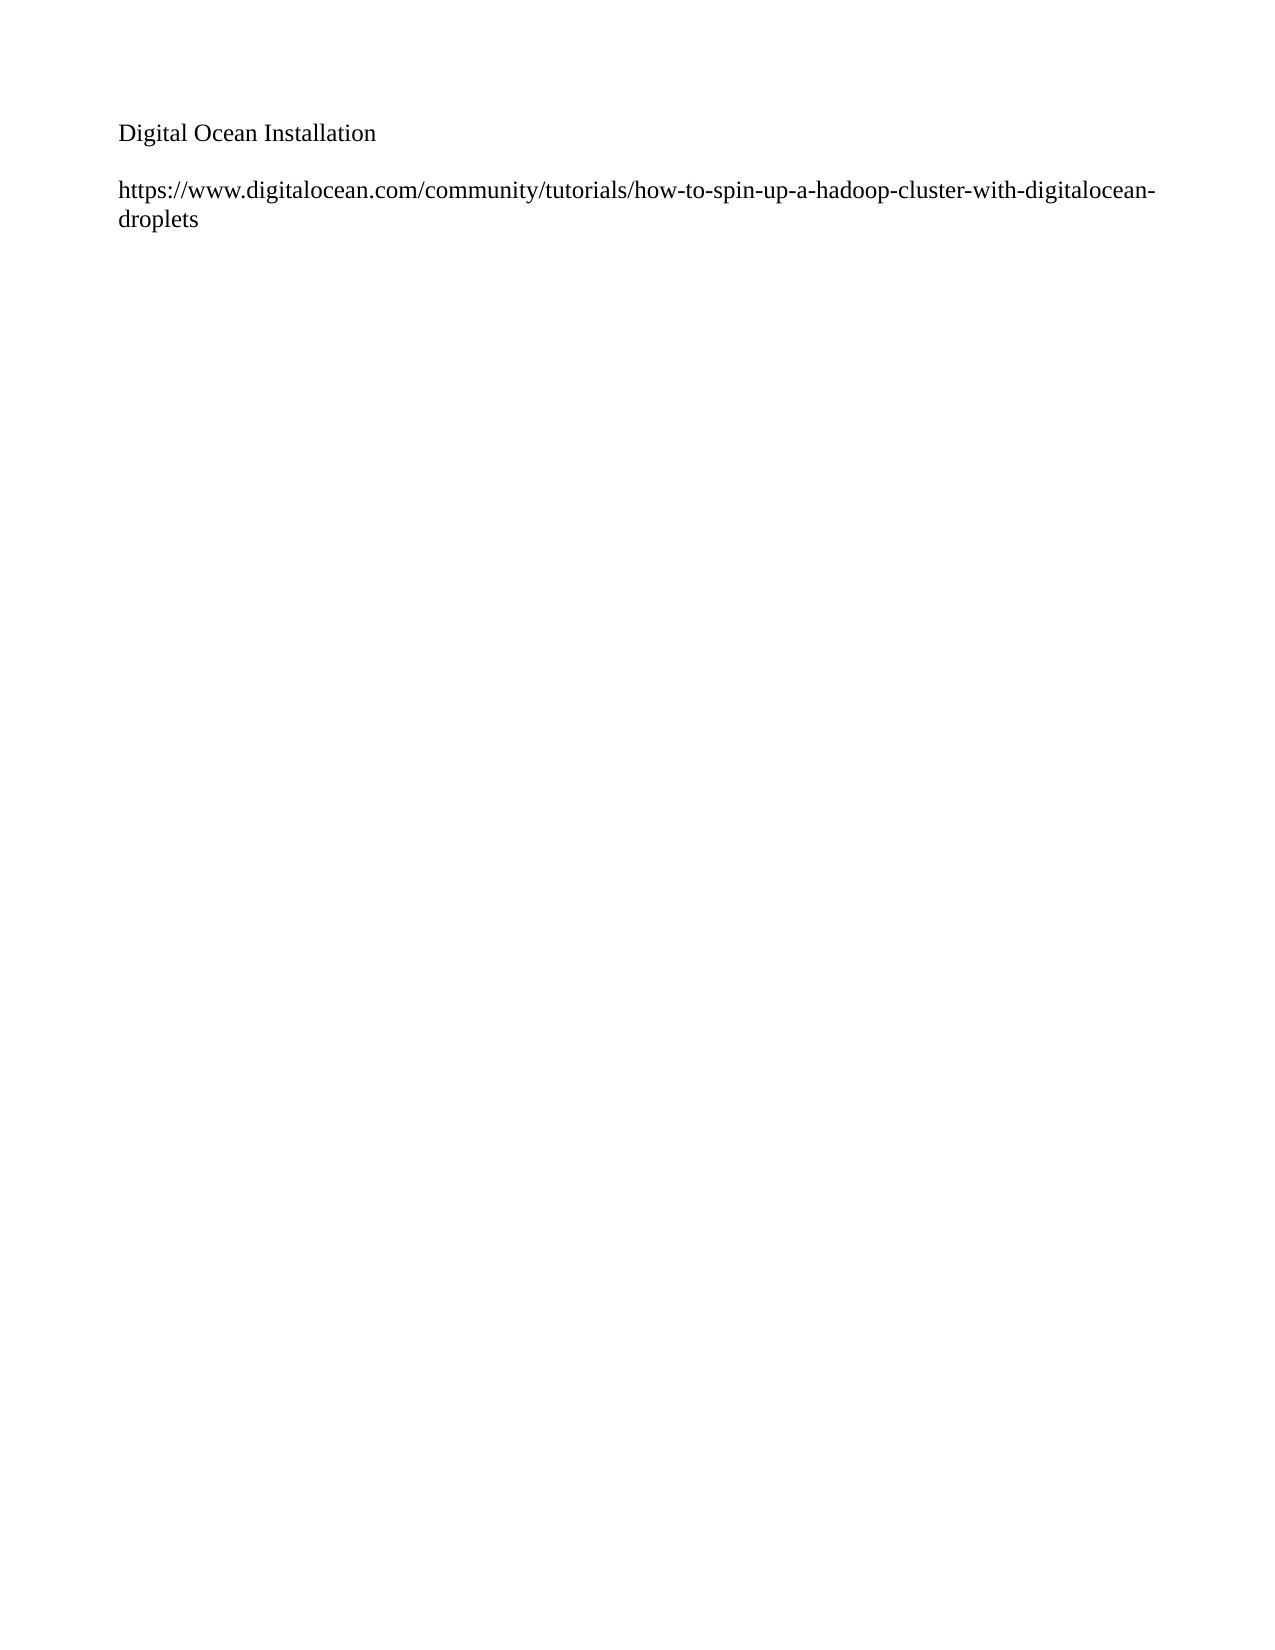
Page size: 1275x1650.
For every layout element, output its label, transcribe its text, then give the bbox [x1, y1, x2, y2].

text Digital Ocean Installation [118, 118, 1157, 147]
text https://www.digitalocean.com/community/tutorials/how-to-spin-up-a-hadoop-cluster-with-digitalocean-droplets [118, 176, 1157, 233]
